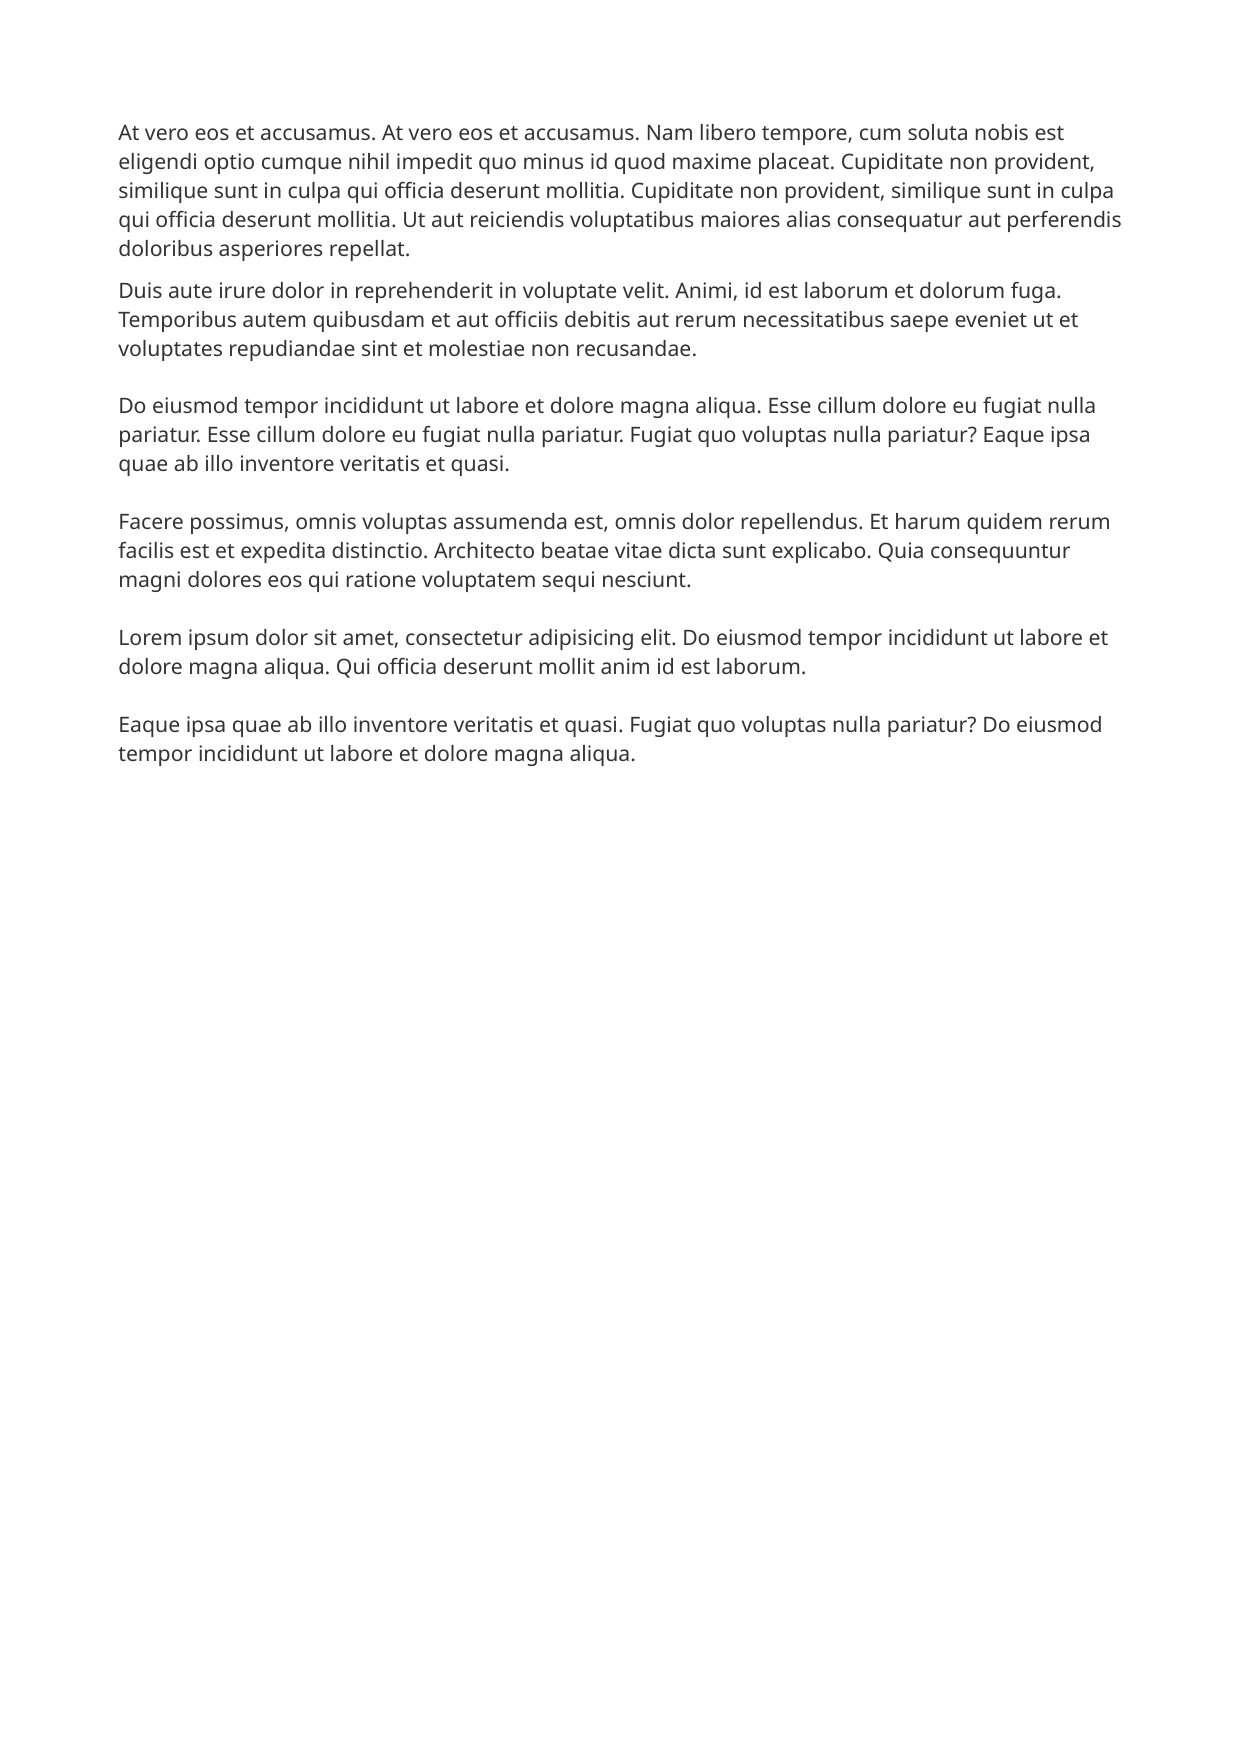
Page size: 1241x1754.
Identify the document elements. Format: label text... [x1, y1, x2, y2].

text Lorem ipsum dolor sit amet, consectetur adipisicing elit. Do eiusmod tempor incididunt ut labore et dolore magna aliqua. Qui officia deserunt mollit anim id est laborum. [118, 623, 1122, 681]
text Do eiusmod tempor incididunt ut labore et dolore magna aliqua. Esse cillum dolore eu fugiat nulla pariatur. Esse cillum dolore eu fugiat nulla pariatur. Fugiat quo voluptas nulla pariatur? Eaque ipsa quae ab illo inventore veritatis et quasi. [118, 391, 1122, 478]
text Duis aute irure dolor in reprehenderit in voluptate velit. Animi, id est laborum et dolorum fuga. Temporibus autem quibusdam et aut officiis debitis aut rerum necessitatibus saepe eveniet ut et voluptates repudiandae sint et molestiae non recusandae. [118, 275, 1122, 362]
text Facere possimus, omnis voluptas assumenda est, omnis dolor repellendus. Et harum quidem rerum facilis est et expedita distinctio. Architecto beatae vitae dicta sunt explicabo. Quia consequuntur magni dolores eos qui ratione voluptatem sequi nesciunt. [118, 507, 1122, 594]
text Eaque ipsa quae ab illo inventore veritatis et quasi. Fugiat quo voluptas nulla pariatur? Do eiusmod tempor incididunt ut labore et dolore magna aliqua. [118, 710, 1122, 768]
text At vero eos et accusamus. At vero eos et accusamus. Nam libero tempore, cum soluta nobis est eligendi optio cumque nihil impedit quo minus id quod maxime placeat. Cupiditate non provident, similique sunt in culpa qui officia deserunt mollitia. Cupiditate non provident, similique sunt in culpa qui officia deserunt mollitia. Ut aut reiciendis voluptatibus maiores alias consequatur aut perferendis doloribus asperiores repellat. [118, 118, 1122, 263]
